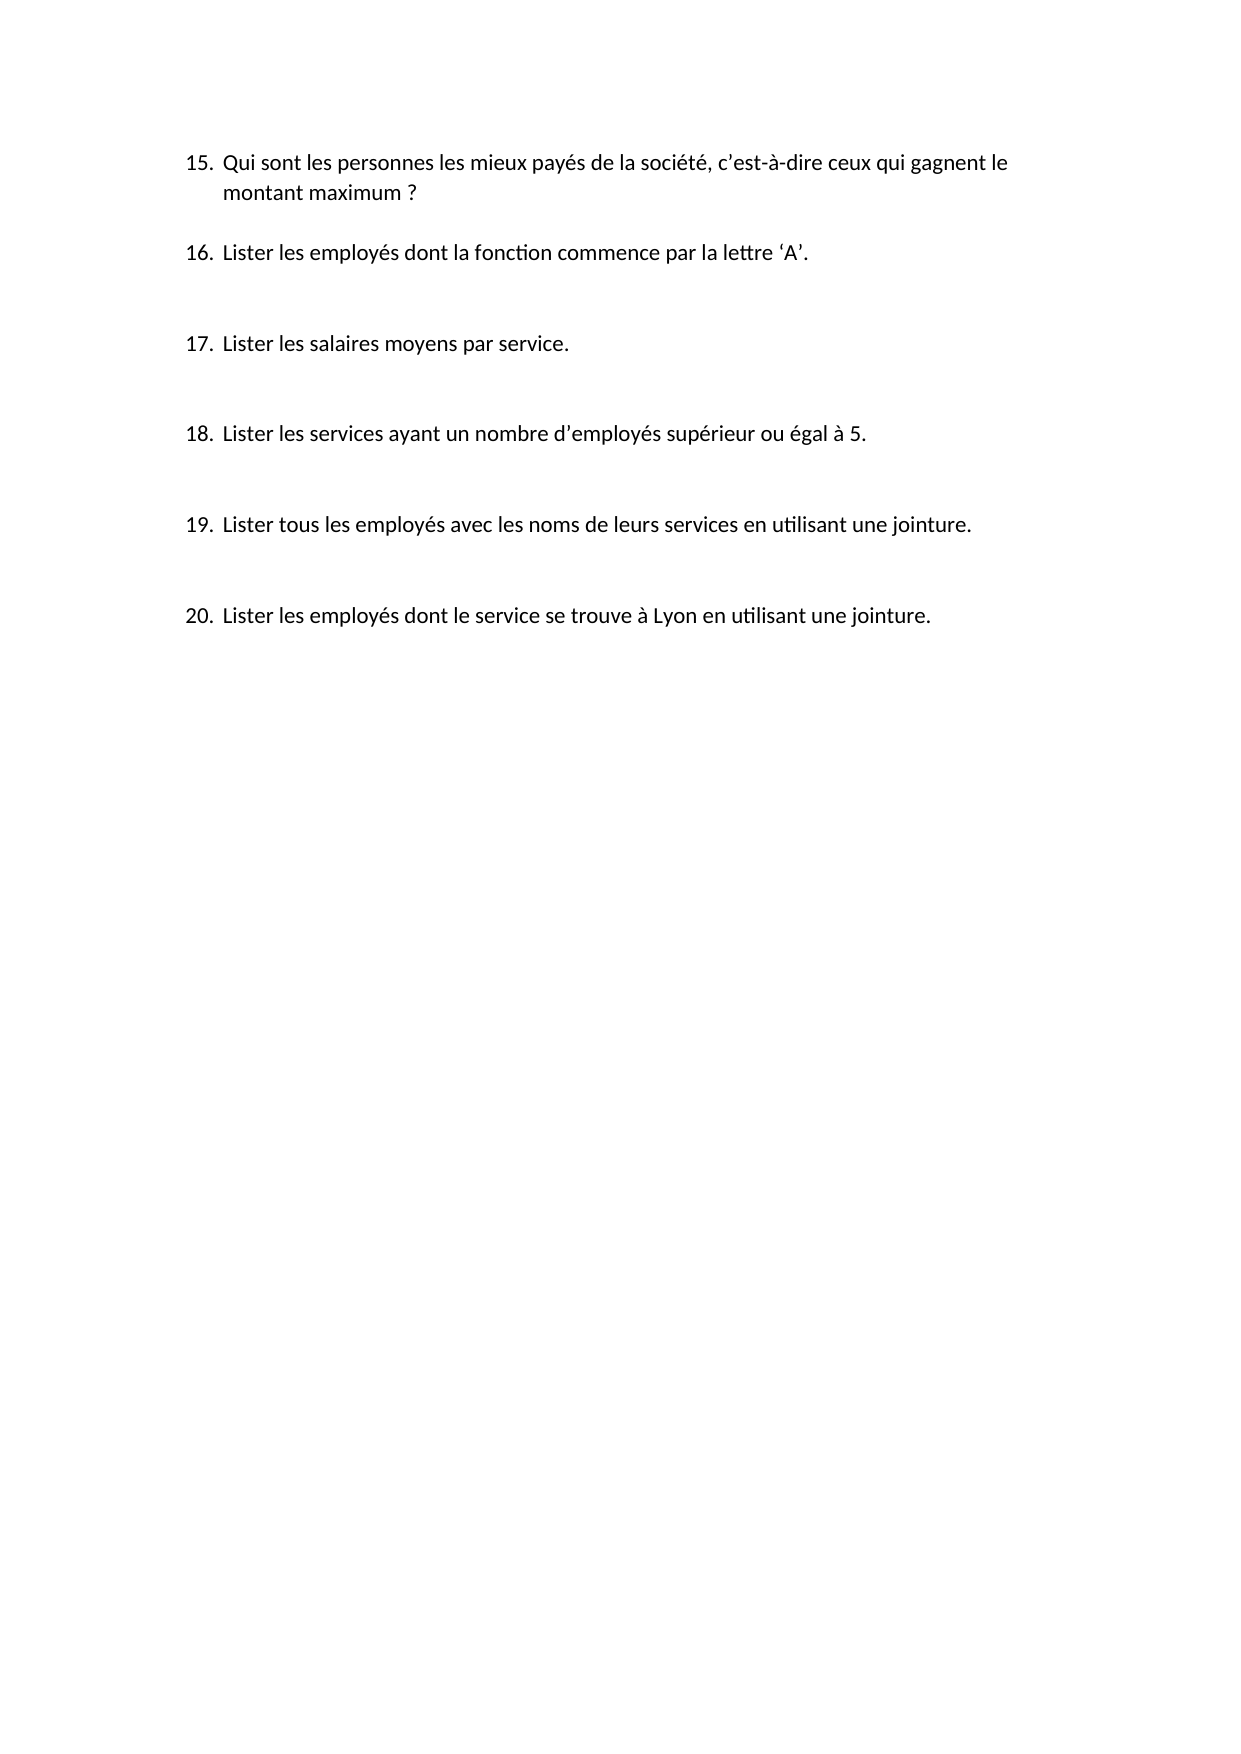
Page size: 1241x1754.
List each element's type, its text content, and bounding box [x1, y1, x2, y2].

list Lister les employés dont le service se trouve à Lyon en utilisant une jointure. [185, 601, 1093, 629]
list Lister les salaires moyens par service. [185, 329, 1093, 357]
list Lister les services ayant un nombre d’employés supérieur ou égal à 5. [185, 419, 1093, 447]
list Lister tous les employés avec les noms de leurs services en utilisant une jointure. [185, 510, 1093, 538]
list Qui sont les personnes les mieux payés de la société, c’est-à-dire ceux qui gagnent le montant maximum ? [185, 148, 1093, 206]
list Lister les employés dont la fonction commence par la lettre ‘A’. [185, 238, 1093, 266]
